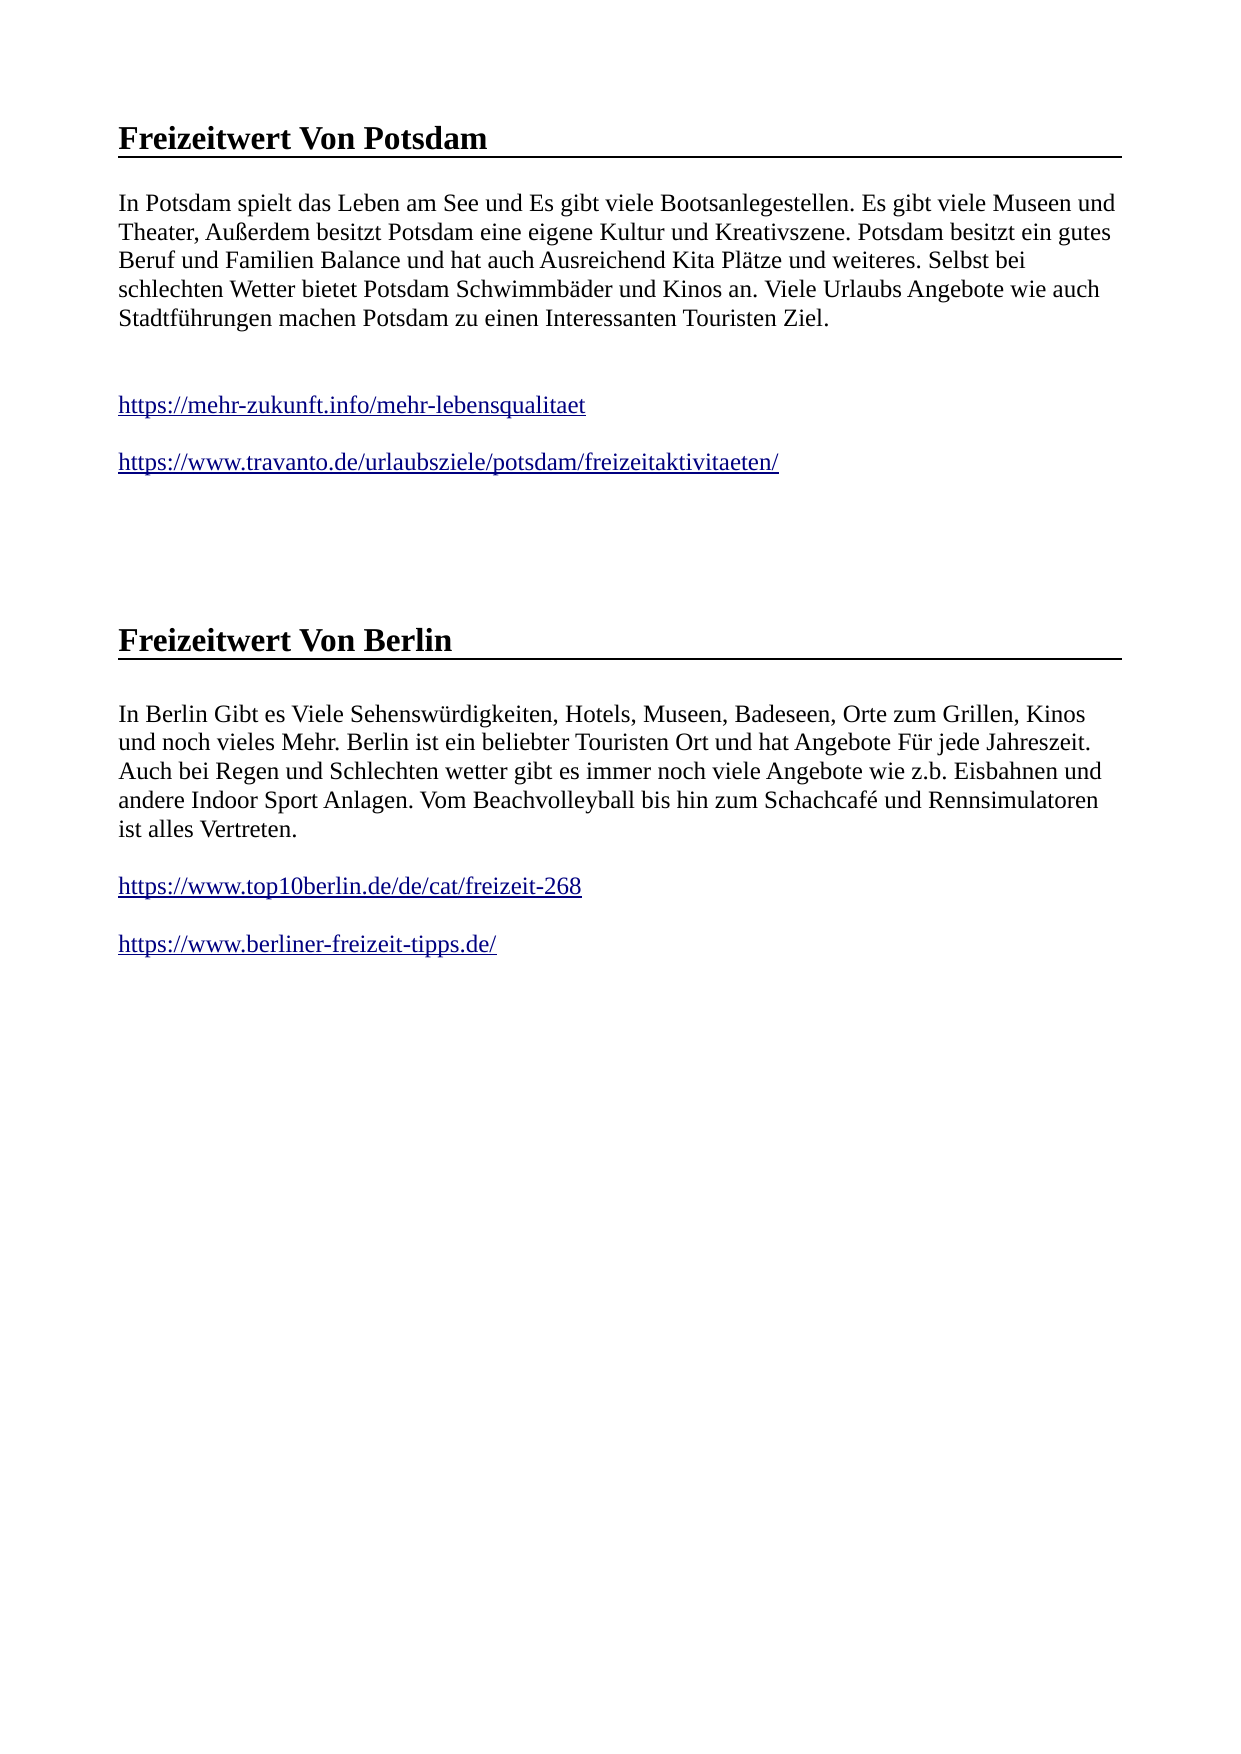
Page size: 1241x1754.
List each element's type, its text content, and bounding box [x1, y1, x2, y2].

text https://www.top10berlin.de/de/cat/freizeit-268 [118, 871, 1122, 900]
text https://www.berliner-freizeit-tipps.de/ [118, 929, 1122, 957]
text https://mehr-zukunft.info/mehr-lebensqualitaet [118, 390, 1122, 419]
text Freizeitwert Von Berlin [118, 620, 1122, 658]
text https://www.travanto.de/urlaubsziele/potsdam/freizeitaktivitaeten/ [118, 447, 1122, 476]
text In Berlin Gibt es Viele Sehenswürdigkeiten, Hotels, Museen, Badeseen, Orte zum Grillen, Kinos und noch vieles Mehr. Berlin ist ein beliebter Touristen Ort und hat Angebote Für jede Jahreszeit. Auch bei Regen und Schlechten wetter gibt es immer noch viele Angebote wie z.b. Eisbahnen und andere Indoor Sport Anlagen. Vom Beachvolleyball bis hin zum Schachcafé und Rennsimulatoren ist alles Vertreten. [118, 699, 1122, 842]
text In Potsdam spielt das Leben am See und Es gibt viele Bootsanlegestellen. Es gibt viele Museen und Theater, Außerdem besitzt Potsdam eine eigene Kultur und Kreativszene. Potsdam besitzt ein gutes Beruf und Familien Balance und hat auch Ausreichend Kita Plätze und weiteres. Selbst bei schlechten Wetter bietet Potsdam Schwimmbäder und Kinos an. Viele Urlaubs Angebote wie auch Stadtführungen machen Potsdam zu einen Interessanten Touristen Ziel. [118, 188, 1122, 332]
text Freizeitwert Von Potsdam [118, 118, 1122, 156]
